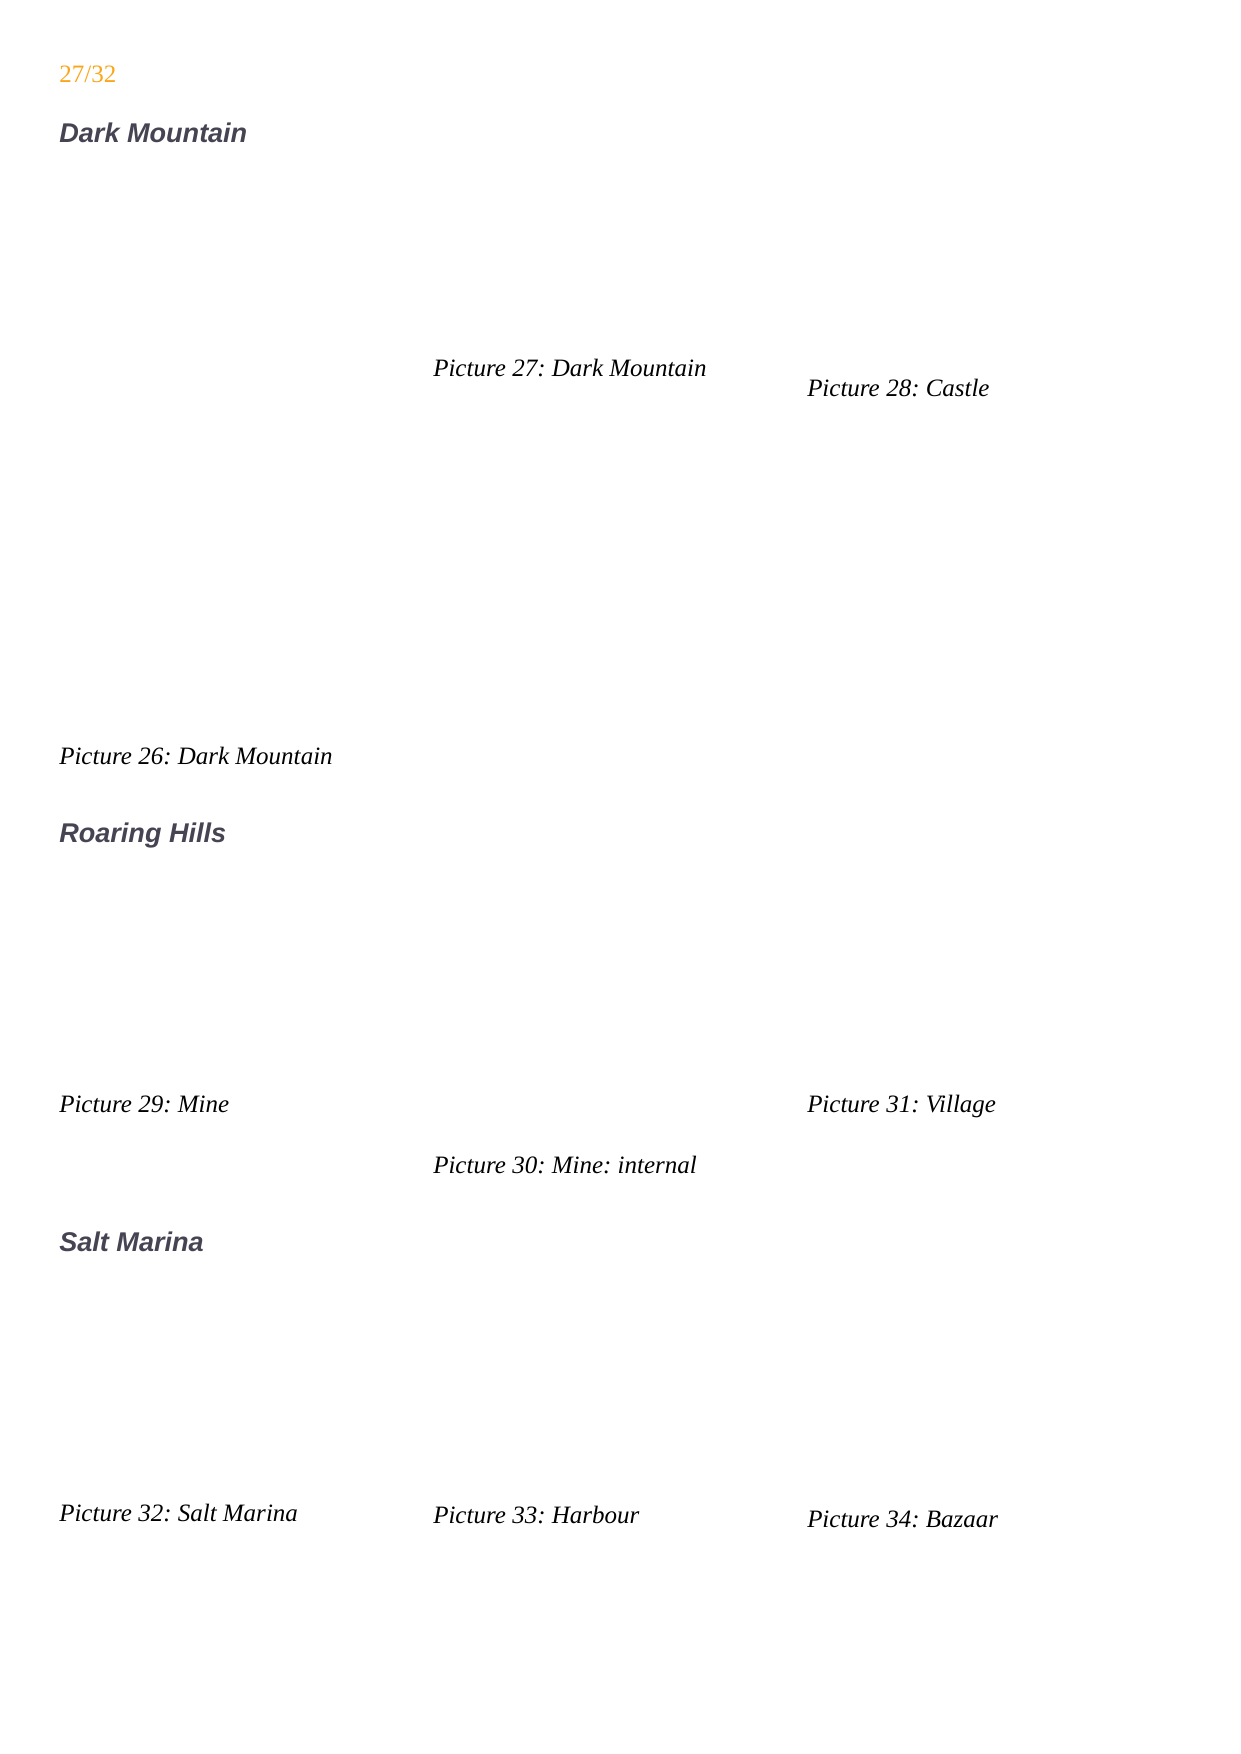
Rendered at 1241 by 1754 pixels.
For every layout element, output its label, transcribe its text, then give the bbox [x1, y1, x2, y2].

table_header [439, 1508, 445, 1515]
table_header [433, 161, 807, 804]
table_header [813, 381, 819, 388]
table_header [807, 1269, 1181, 1567]
table_header [439, 1158, 445, 1165]
table_header [65, 749, 71, 756]
table_header [59, 161, 433, 804]
subtitle Roaring Hills [59, 817, 1181, 848]
table_header [433, 1269, 807, 1567]
table_header [433, 861, 807, 1213]
table_header [65, 1506, 71, 1513]
table_header [807, 861, 1181, 1213]
table_header [65, 1097, 71, 1104]
table_header [813, 1512, 819, 1519]
table_header [59, 1269, 433, 1567]
table_header [807, 161, 1181, 804]
subtitle Salt Marina [59, 1226, 1181, 1257]
subtitle Dark Mountain [59, 117, 1181, 148]
table_header [59, 861, 433, 1213]
table_header [813, 1097, 819, 1104]
table_header [439, 361, 445, 368]
